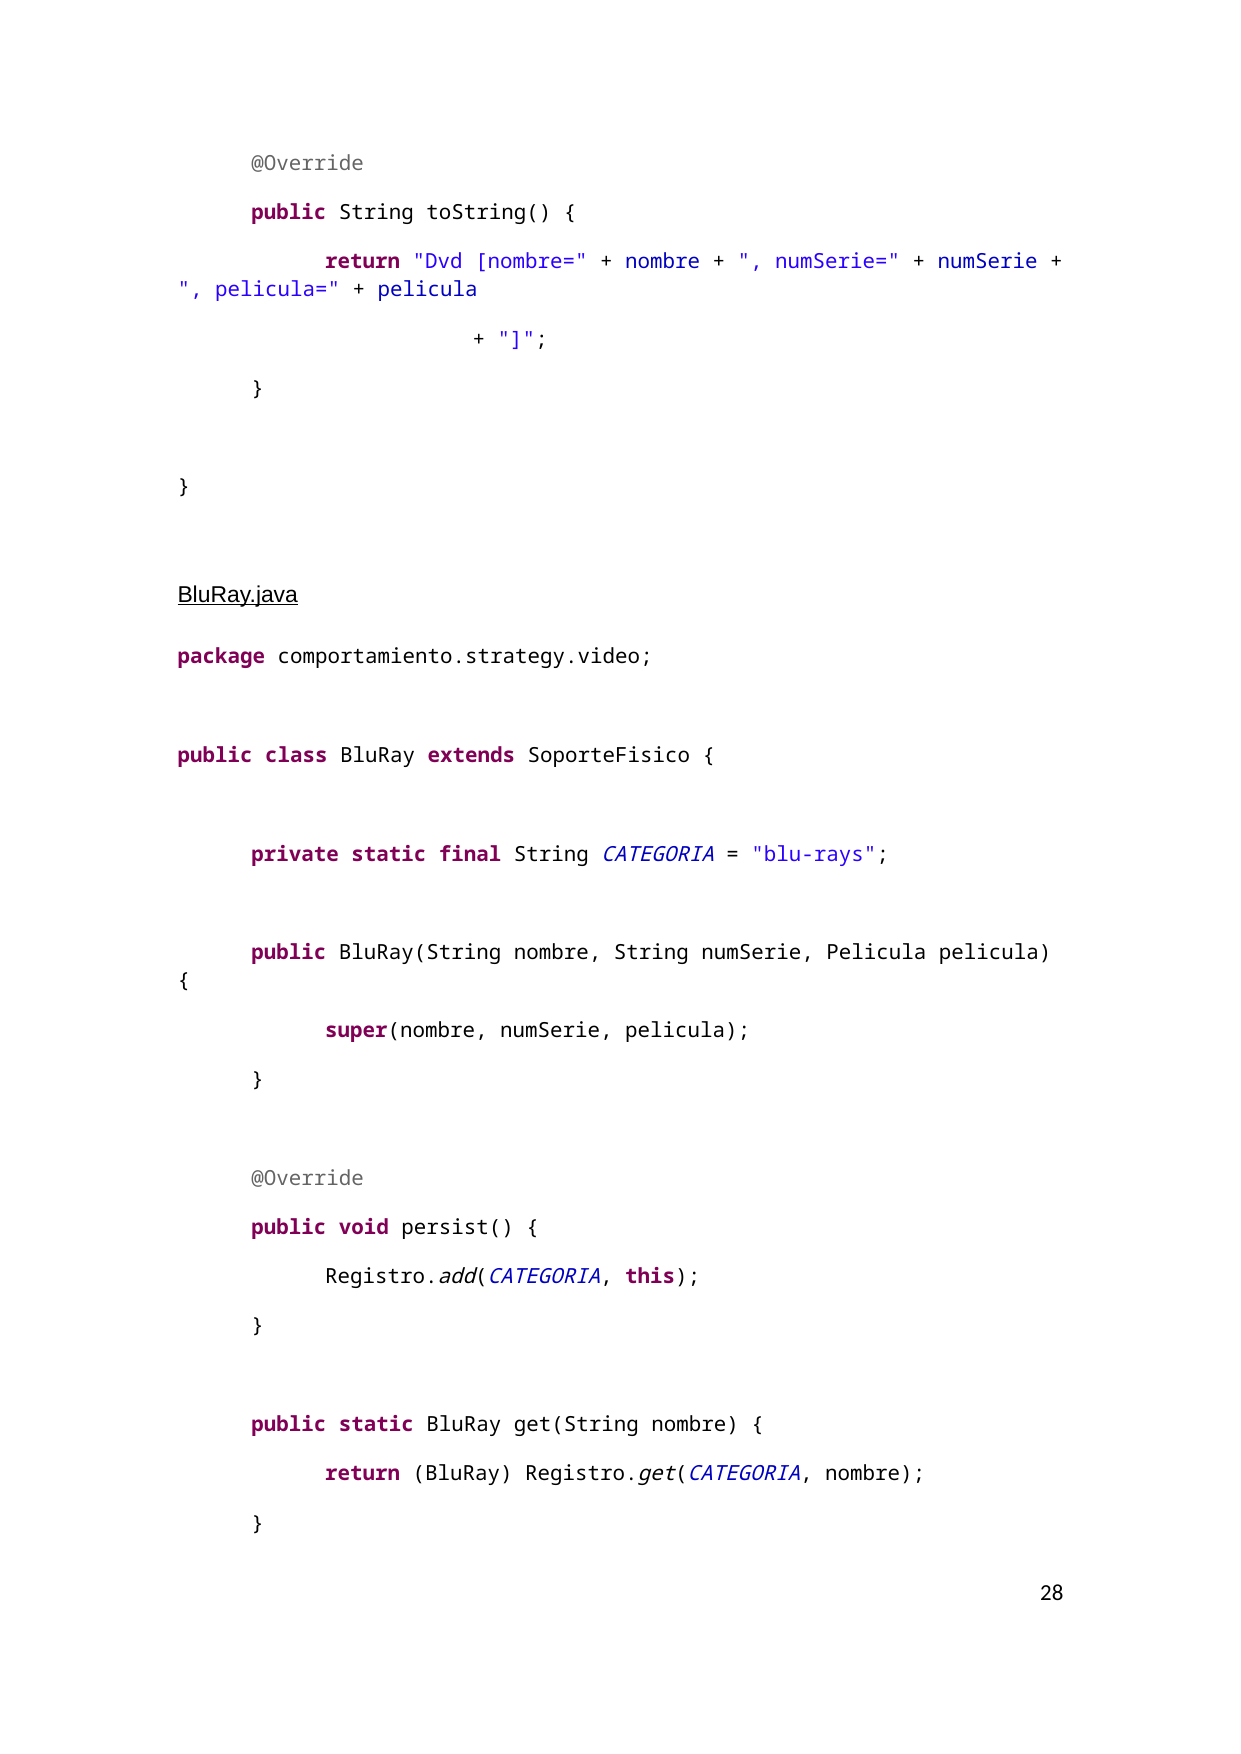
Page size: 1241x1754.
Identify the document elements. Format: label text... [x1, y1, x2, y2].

text } [177, 472, 1063, 500]
text } [177, 1064, 1063, 1093]
text + "]"; [177, 324, 1063, 352]
text @Override [177, 1163, 1063, 1191]
text public static BluRay get(String nombre) { [177, 1409, 1063, 1437]
text BluRay.java [177, 581, 1063, 608]
text return (BluRay) Registro.get(CATEGORIA, nombre); [177, 1458, 1063, 1487]
text public void persist() { [177, 1212, 1063, 1240]
text } [177, 373, 1063, 402]
text public BluRay(String nombre, String numSerie, Pelicula pelicula) { [177, 937, 1063, 994]
text } [177, 1311, 1063, 1339]
text } [177, 1508, 1063, 1536]
text private static final String CATEGORIA = "blu-rays"; [177, 839, 1063, 867]
text return "Dvd [nombre=" + nombre + ", numSerie=" + numSerie + ", pelicula=" + pelicula [177, 246, 1063, 303]
text public String toString() { [177, 197, 1063, 225]
text package comportamiento.strategy.video; [177, 642, 1063, 670]
text @Override [177, 148, 1063, 176]
text public class BluRay extends SoporteFisico { [177, 740, 1063, 768]
text super(nombre, numSerie, pelicula); [177, 1015, 1063, 1043]
text Registro.add(CATEGORIA, this); [177, 1261, 1063, 1290]
